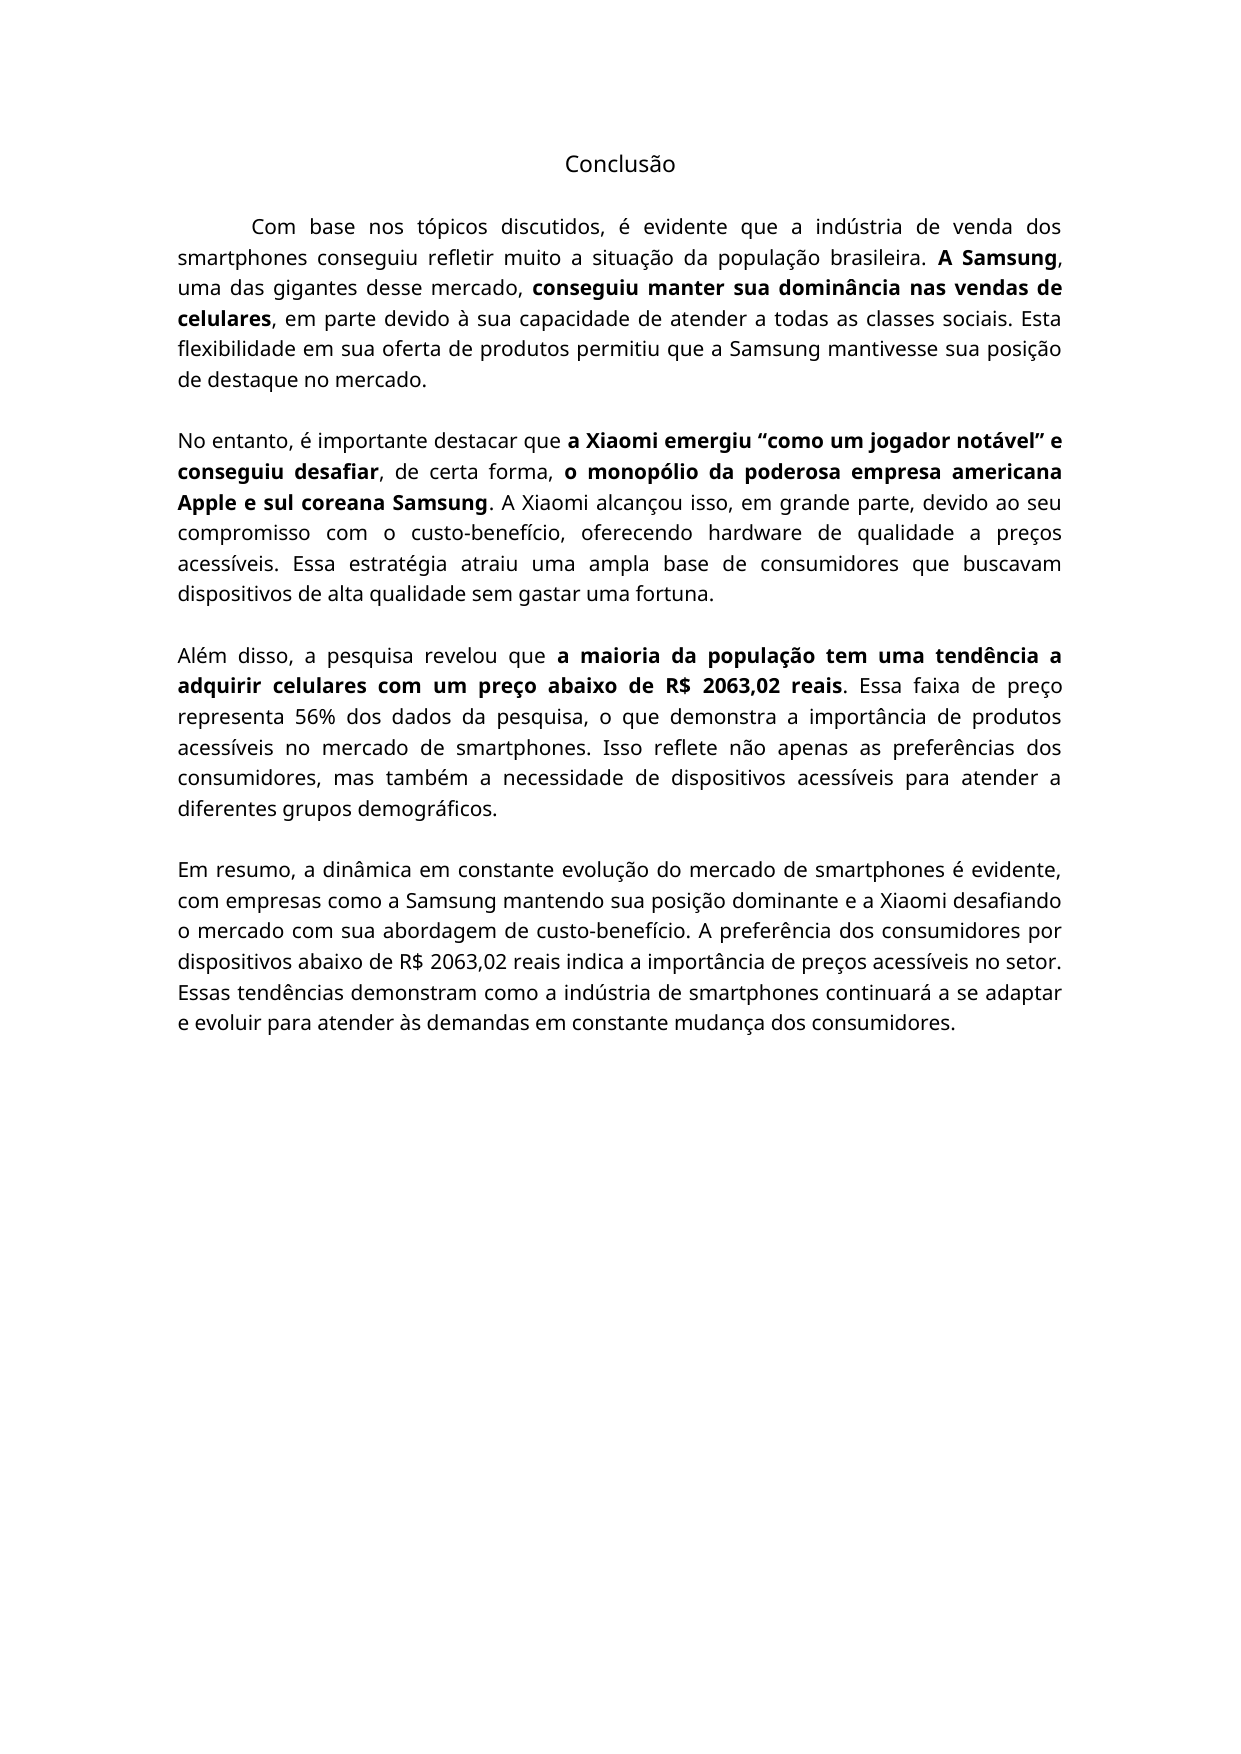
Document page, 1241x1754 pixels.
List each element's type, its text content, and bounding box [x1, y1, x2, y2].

list Além disso, a pesquisa revelou que a maioria da população tem uma tendência a adquirir celulares com um preço abaixo de R$ 2063,02 reais. Essa faixa de preço representa 56% dos dados da pesquisa, o que demonstra a importância de produtos acessíveis no mercado de smartphones. Isso reflete não apenas as preferências dos consumidores, mas também a necessidade de dispositivos acessíveis para atender a diferentes grupos demográficos. [177, 641, 1063, 822]
list Com base nos tópicos discutidos, é evidente que a indústria de venda dos smartphones conseguiu refletir muito a situação da população brasileira. A Samsung, uma das gigantes desse mercado, conseguiu manter sua dominância nas vendas de celulares, em parte devido à sua capacidade de atender a todas as classes sociais. Esta flexibilidade em sua oferta de produtos permitiu que a Samsung mantivesse sua posição de destaque no mercado. [177, 212, 1063, 393]
list Conclusão [177, 148, 1063, 179]
list Em resumo, a dinâmica em constante evolução do mercado de smartphones é evidente, com empresas como a Samsung mantendo sua posição dominante e a Xiaomi desafiando o mercado com sua abordagem de custo-benefício. A preferência dos consumidores por dispositivos abaixo de R$ 2063,02 reais indica a importância de preços acessíveis no setor. Essas tendências demonstram como a indústria de smartphones continuará a se adaptar e evoluir para atender às demandas em constante mudança dos consumidores. [177, 855, 1063, 1037]
list No entanto, é importante destacar que a Xiaomi emergiu “como um jogador notável” e conseguiu desafiar, de certa forma, o monopólio da poderosa empresa americana Apple e sul coreana Samsung. A Xiaomi alcançou isso, em grande parte, devido ao seu compromisso com o custo-benefício, oferecendo hardware de qualidade a preços acessíveis. Essa estratégia atraiu uma ampla base de consumidores que buscavam dispositivos de alta qualidade sem gastar uma fortuna. [177, 426, 1063, 608]
